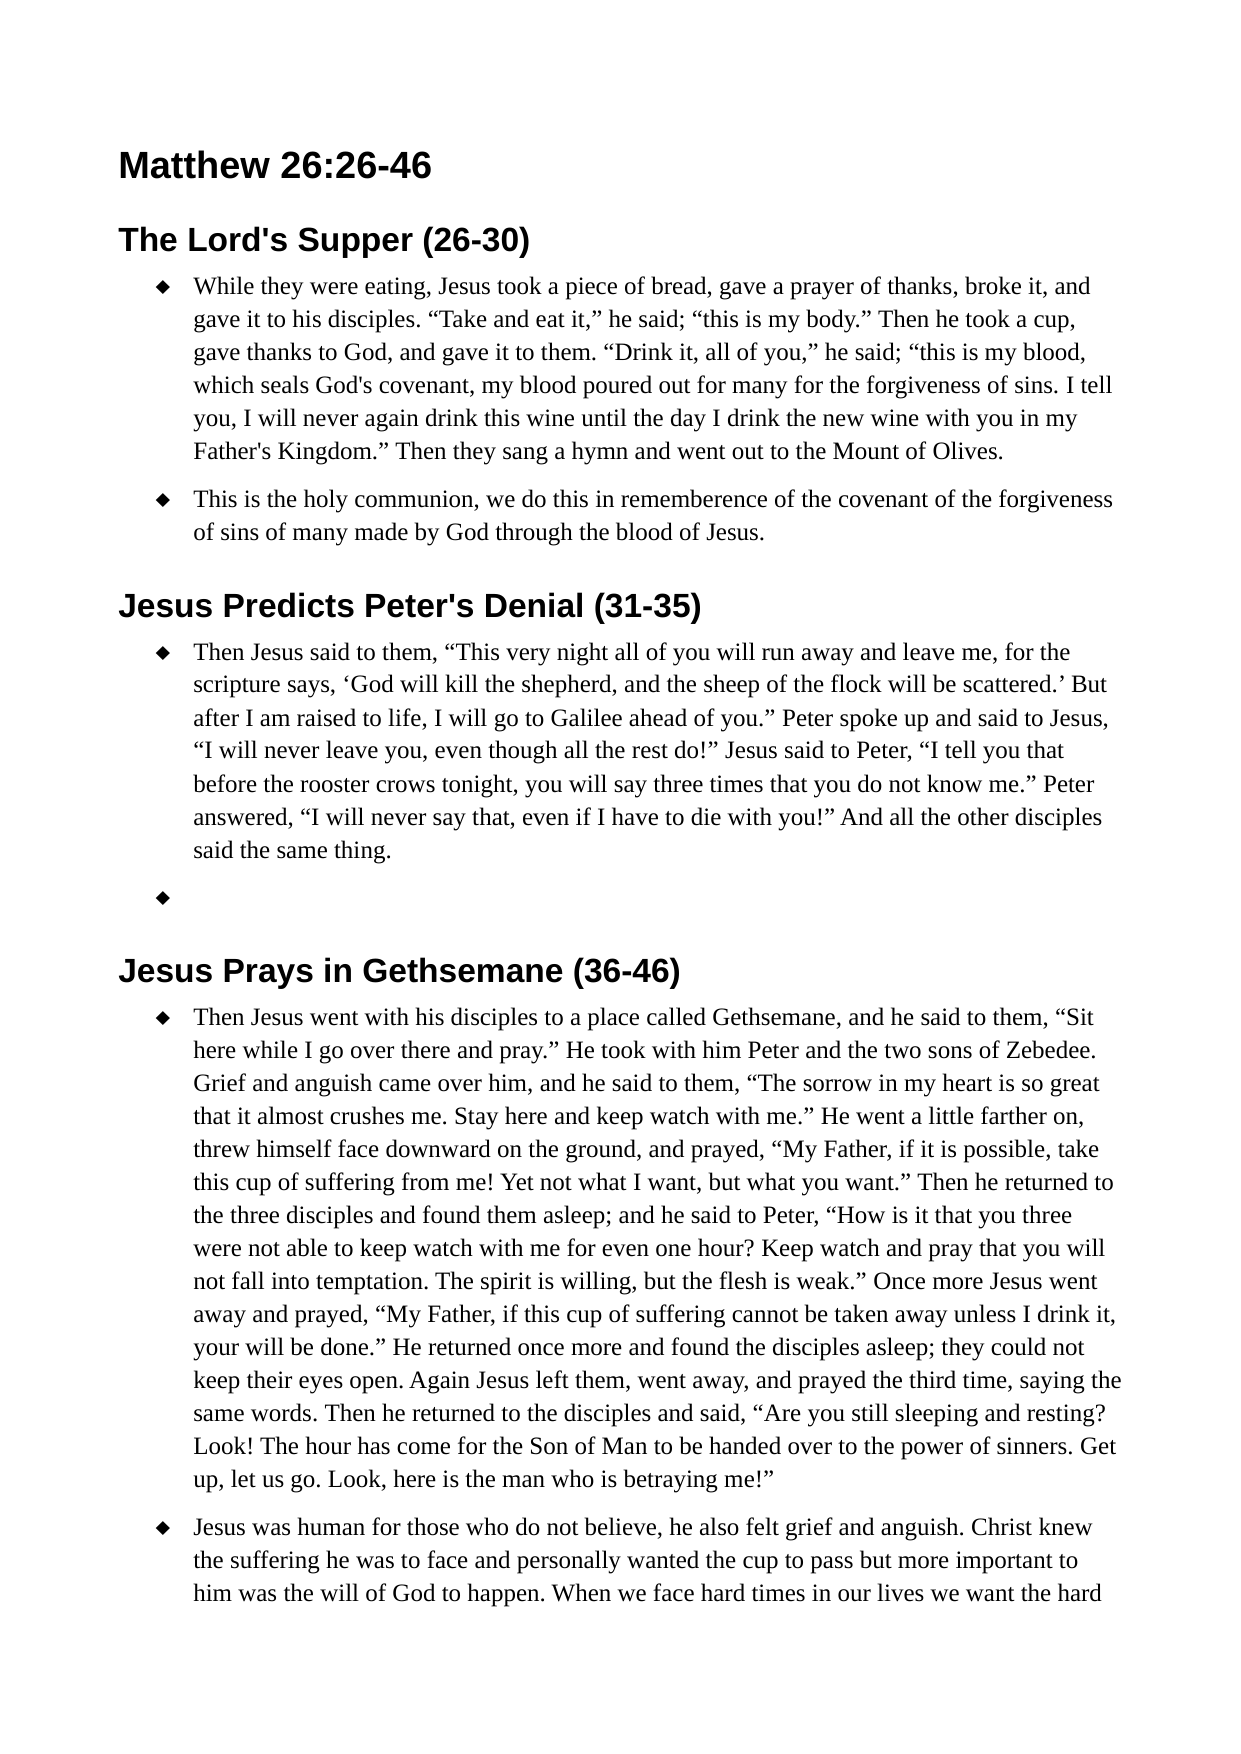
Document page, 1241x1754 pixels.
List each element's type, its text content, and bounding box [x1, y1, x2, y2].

list This is the holy communion, we do this in rememberence of the covenant of the forgiveness of sins of many made by God through the blood of Jesus. [156, 484, 1122, 546]
subtitle Matthew 26:26-46 [118, 143, 1122, 187]
subtitle The Lord's Supper (26-30) [118, 220, 1122, 259]
subtitle Jesus Predicts Peter's Denial (31-35) [118, 585, 1122, 624]
list Then Jesus went with his disciples to a place called Gethsemane, and he said to them, “Sit here while I go over there and pray.” He took with him Peter and the two sons of Zebedee. Grief and anguish came over him, and he said to them, “The sorrow in my heart is so great that it almost crushes me. Stay here and keep watch with me.” He went a little farther on, threw himself face downward on the ground, and prayed, “My Father, if it is possible, take this cup of suffering from me! Yet not what I want, but what you want.” Then he returned to the three disciples and found them asleep; and he said to Peter, “How is it that you three were not able to keep watch with me for even one hour? Keep watch and pray that you will not fall into temptation. The spirit is willing, but the flesh is weak.” Once more Jesus went away and prayed, “My Father, if this cup of suffering cannot be taken away unless I drink it, your will be done.” He returned once more and found the disciples asleep; they could not keep their eyes open. Again Jesus left them, went away, and prayed the third time, saying the same words. Then he returned to the disciples and said, “Are you still sleeping and resting? Look! The hour has come for the Son of Man to be handed over to the power of sinners. Get up, let us go. Look, here is the man who is betraying me!” [156, 1002, 1122, 1493]
list Jesus was human for those who do not believe, he also felt grief and anguish. Christ knew the suffering he was to face and personally wanted the cup to pass but more important to him was the will of God to happen. When we face hard times in our lives we want the hard [156, 1512, 1122, 1607]
subtitle Jesus Prays in Gethsemane (36-46) [118, 951, 1122, 989]
list Then Jesus said to them, “This very night all of you will run away and leave me, for the scripture says, ‘God will kill the shepherd, and the sheep of the flock will be scattered.’ But after I am raised to life, I will go to Galilee ahead of you.” Peter spoke up and said to Jesus, “I will never leave you, even though all the rest do!” Jesus said to Peter, “I tell you that before the rooster crows tonight, you will say three times that you do not know me.” Peter answered, “I will never say that, even if I have to die with you!” And all the other disciples said the same thing. [156, 637, 1122, 863]
list While they were eating, Jesus took a piece of bread, gave a prayer of thanks, broke it, and gave it to his disciples. “Take and eat it,” he said; “this is my body.” Then he took a cup, gave thanks to God, and gave it to them. “Drink it, all of you,” he said; “this is my blood, which seals God's covenant, my blood poured out for many for the forgiveness of sins. I tell you, I will never again drink this wine until the day I drink the new wine with you in my Father's Kingdom.” Then they sang a hymn and went out to the Mount of Olives. [156, 271, 1122, 465]
